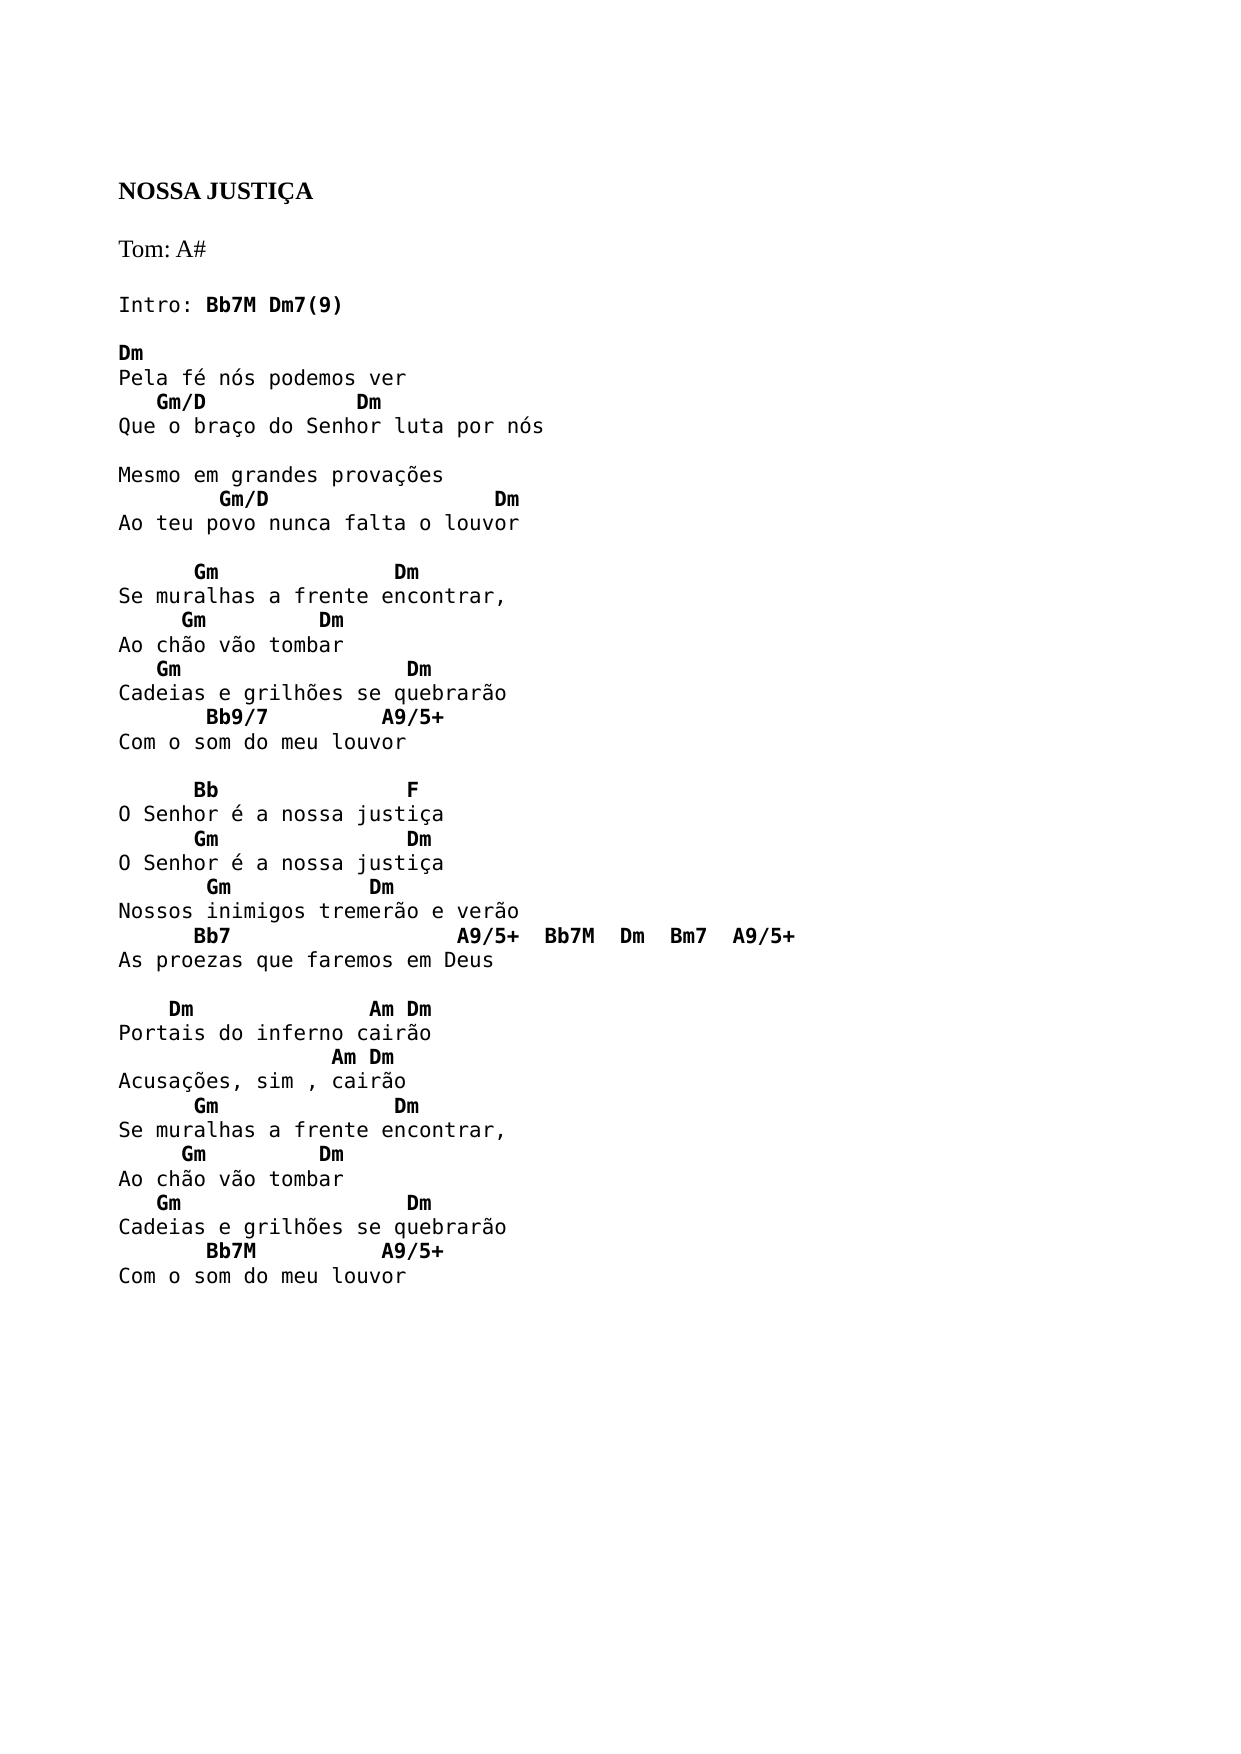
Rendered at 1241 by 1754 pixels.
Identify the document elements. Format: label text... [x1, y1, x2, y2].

text Gm Dm [118, 875, 1122, 899]
text Cadeias e grilhões se quebrarão [118, 681, 1122, 705]
text Gm/D Dm [118, 487, 1122, 511]
text Dm Am Dm [118, 997, 1122, 1021]
text Ao chão vão tombar [118, 1167, 1122, 1191]
text Nossos inimigos tremerão e verão [118, 899, 1122, 924]
text Cadeias e grilhões se quebrarão [118, 1215, 1122, 1239]
text Se muralhas a frente encontrar, [118, 1118, 1122, 1142]
text Pela fé nós podemos ver [118, 366, 1122, 390]
text Gm Dm [118, 657, 1122, 681]
text Bb9/7 A9/5+ [118, 705, 1122, 730]
text Gm Dm [118, 1142, 1122, 1167]
text Acusações, sim , cairão [118, 1069, 1122, 1094]
text Gm Dm [118, 1191, 1122, 1215]
text Gm Dm [118, 1094, 1122, 1118]
text Bb7 A9/5+ Bb7M Dm Bm7 A9/5+ [118, 924, 1122, 948]
text Portais do inferno cairão [118, 1021, 1122, 1045]
text Ao chão vão tombar [118, 633, 1122, 657]
text Com o som do meu louvor [118, 1264, 1122, 1288]
text O Senhor é a nossa justiça [118, 851, 1122, 875]
text Am Dm [118, 1045, 1122, 1069]
text Intro: Bb7M Dm7(9) [118, 293, 1122, 317]
text Gm Dm [118, 560, 1122, 584]
text Gm Dm [118, 827, 1122, 851]
text Bb7M A9/5+ [118, 1239, 1122, 1264]
text Tom: A# [118, 234, 1122, 263]
text Ao teu povo nunca falta o louvor [118, 511, 1122, 536]
text Gm/D Dm [118, 390, 1122, 414]
text Se muralhas a frente encontrar, [118, 584, 1122, 608]
text Gm Dm [118, 608, 1122, 633]
text Mesmo em grandes provações [118, 463, 1122, 487]
text Dm [118, 341, 1122, 366]
text Com o som do meu louvor [118, 730, 1122, 754]
text O Senhor é a nossa justiça [118, 802, 1122, 827]
text Bb F [118, 778, 1122, 802]
text NOSSA JUSTIÇA [118, 176, 1122, 205]
text Que o braço do Senhor luta por nós [118, 414, 1122, 438]
text As proezas que faremos em Deus [118, 948, 1122, 972]
